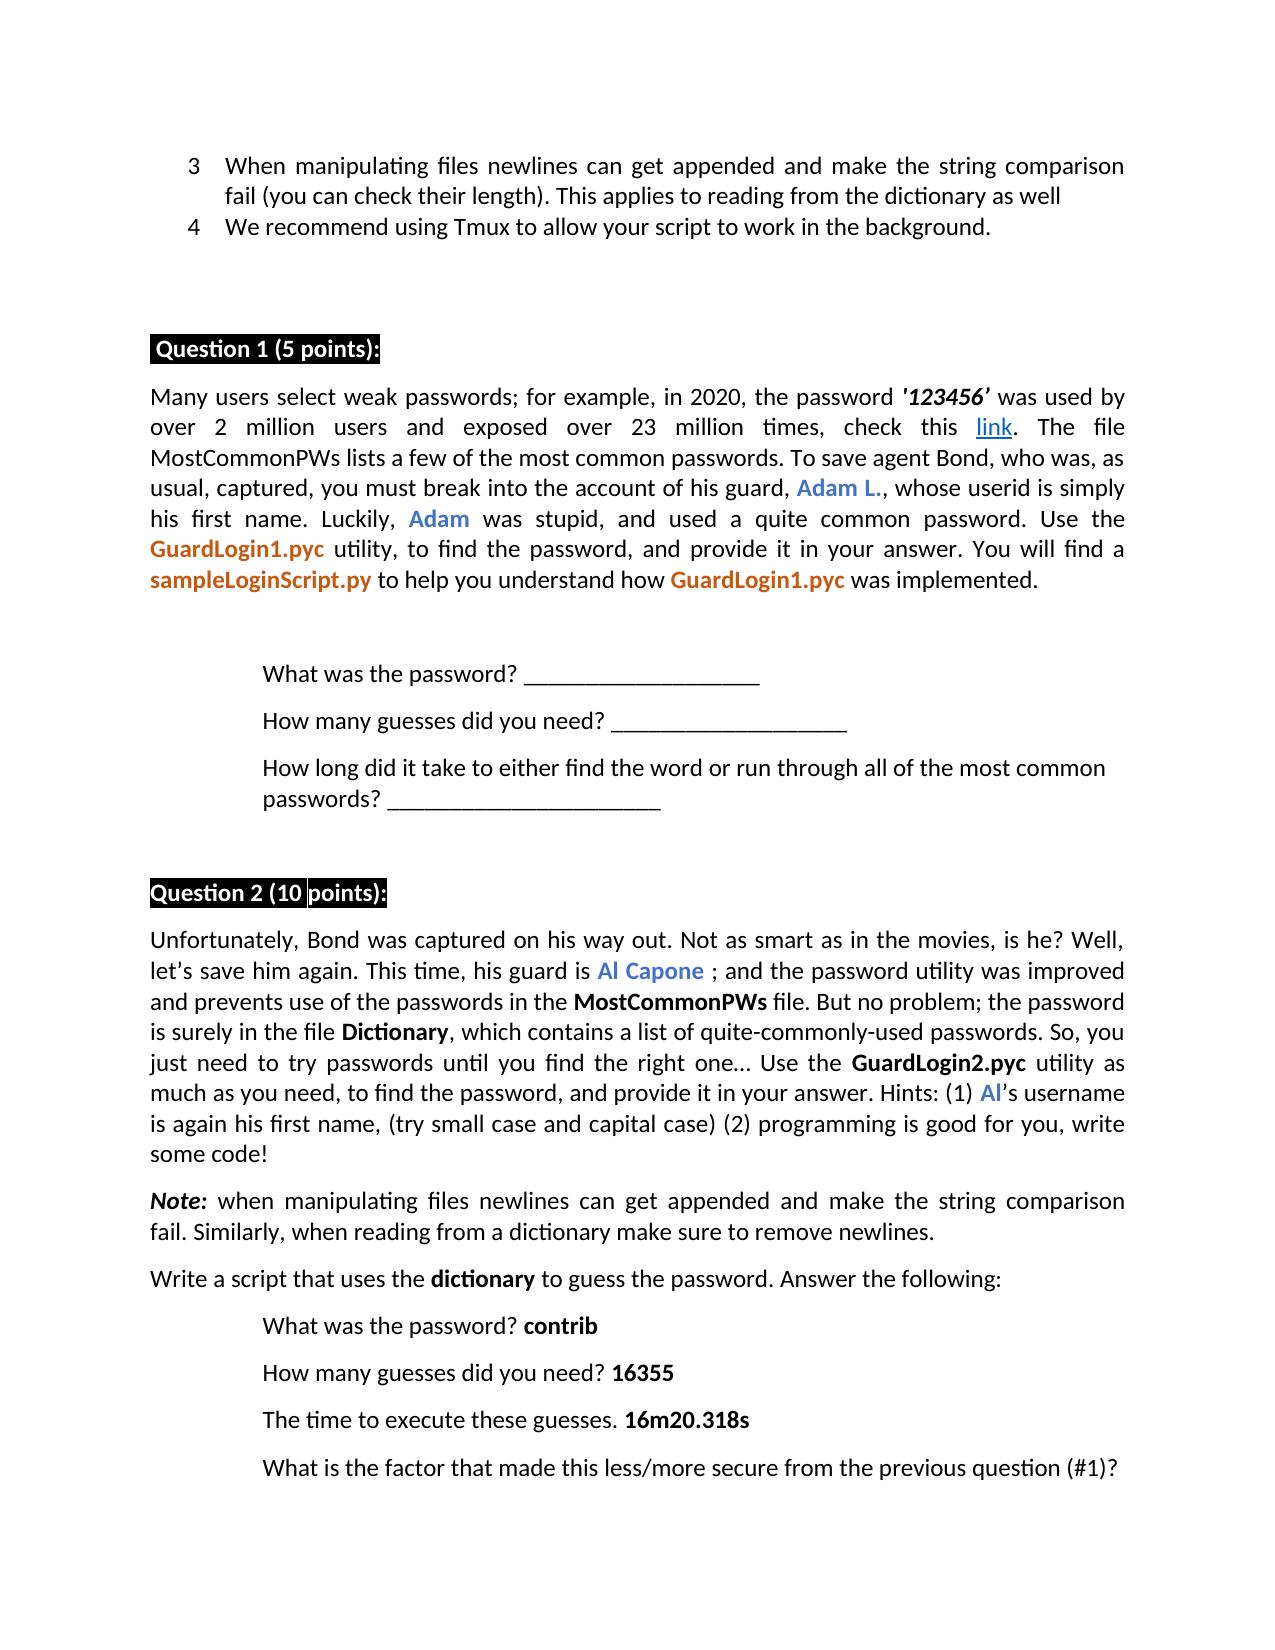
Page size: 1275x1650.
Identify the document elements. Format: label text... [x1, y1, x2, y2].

text The time to execute these guesses. 16m20.318s [262, 1405, 1125, 1435]
text How many guesses did you need? 16355 [262, 1357, 1125, 1388]
text Unfortunately, Bond was captured on his way out. Not as smart as in the movies, is he? Well, let’s save him again. This time, his guard is Al Capone ; and the password utility was improved and prevents use of the passwords in the MostCommonPWs file. But no problem; the password is surely in the file Dictionary, which contains a list of quite-commonly-used passwords. So, you just need to try passwords until you find the right one… Use the GuardLogin2.pyc utility as much as you need, to find the password, and provide it in your answer. Hints: (1) Al’s username is again his first name, (try small case and capital case) (2) programming is good for you, write some code! [150, 924, 1125, 1169]
text How long did it take to either find the word or run through all of the most common passwords? ______________________ [262, 752, 1125, 813]
text What was the password? contrib [262, 1310, 1125, 1341]
text How many guesses did you need? ___________________ [262, 705, 1125, 736]
text Question 1 (5 points): [150, 333, 1125, 364]
text Note: when manipulating files newlines can get appended and make the string comparison fail. Similarly, when reading from a dictionary make sure to remove newlines. [150, 1185, 1125, 1246]
text Write a script that uses the dictionary to guess the password. Answer the following: [150, 1263, 1125, 1294]
text What was the password? ___________________ [262, 658, 1125, 689]
text What is the factor that made this less/more secure from the previous question (#1)? [262, 1452, 1125, 1482]
list We recommend using Tmux to allow your script to work in the background. [187, 211, 1125, 242]
text Many users select weak passwords; for example, in 2020, the password '123456’ was used by over 2 million users and exposed over 23 million times, check this link. The file MostCommonPWs lists a few of the most common passwords. To save agent Bond, who was, as usual, captured, you must break into the account of his guard, Adam L., whose userid is simply his first name. Luckily, Adam was stupid, and used a quite common password. Use the GuardLogin1.pyc utility, to find the password, and provide it in your answer. You will find a sampleLoginScript.py to help you understand how GuardLogin1.pyc was implemented. [150, 381, 1125, 594]
list When manipulating files newlines can get appended and make the string comparison fail (you can check their length). This applies to reading from the dictionary as well [187, 150, 1125, 211]
text Question 2 (10 points): [150, 877, 1125, 908]
